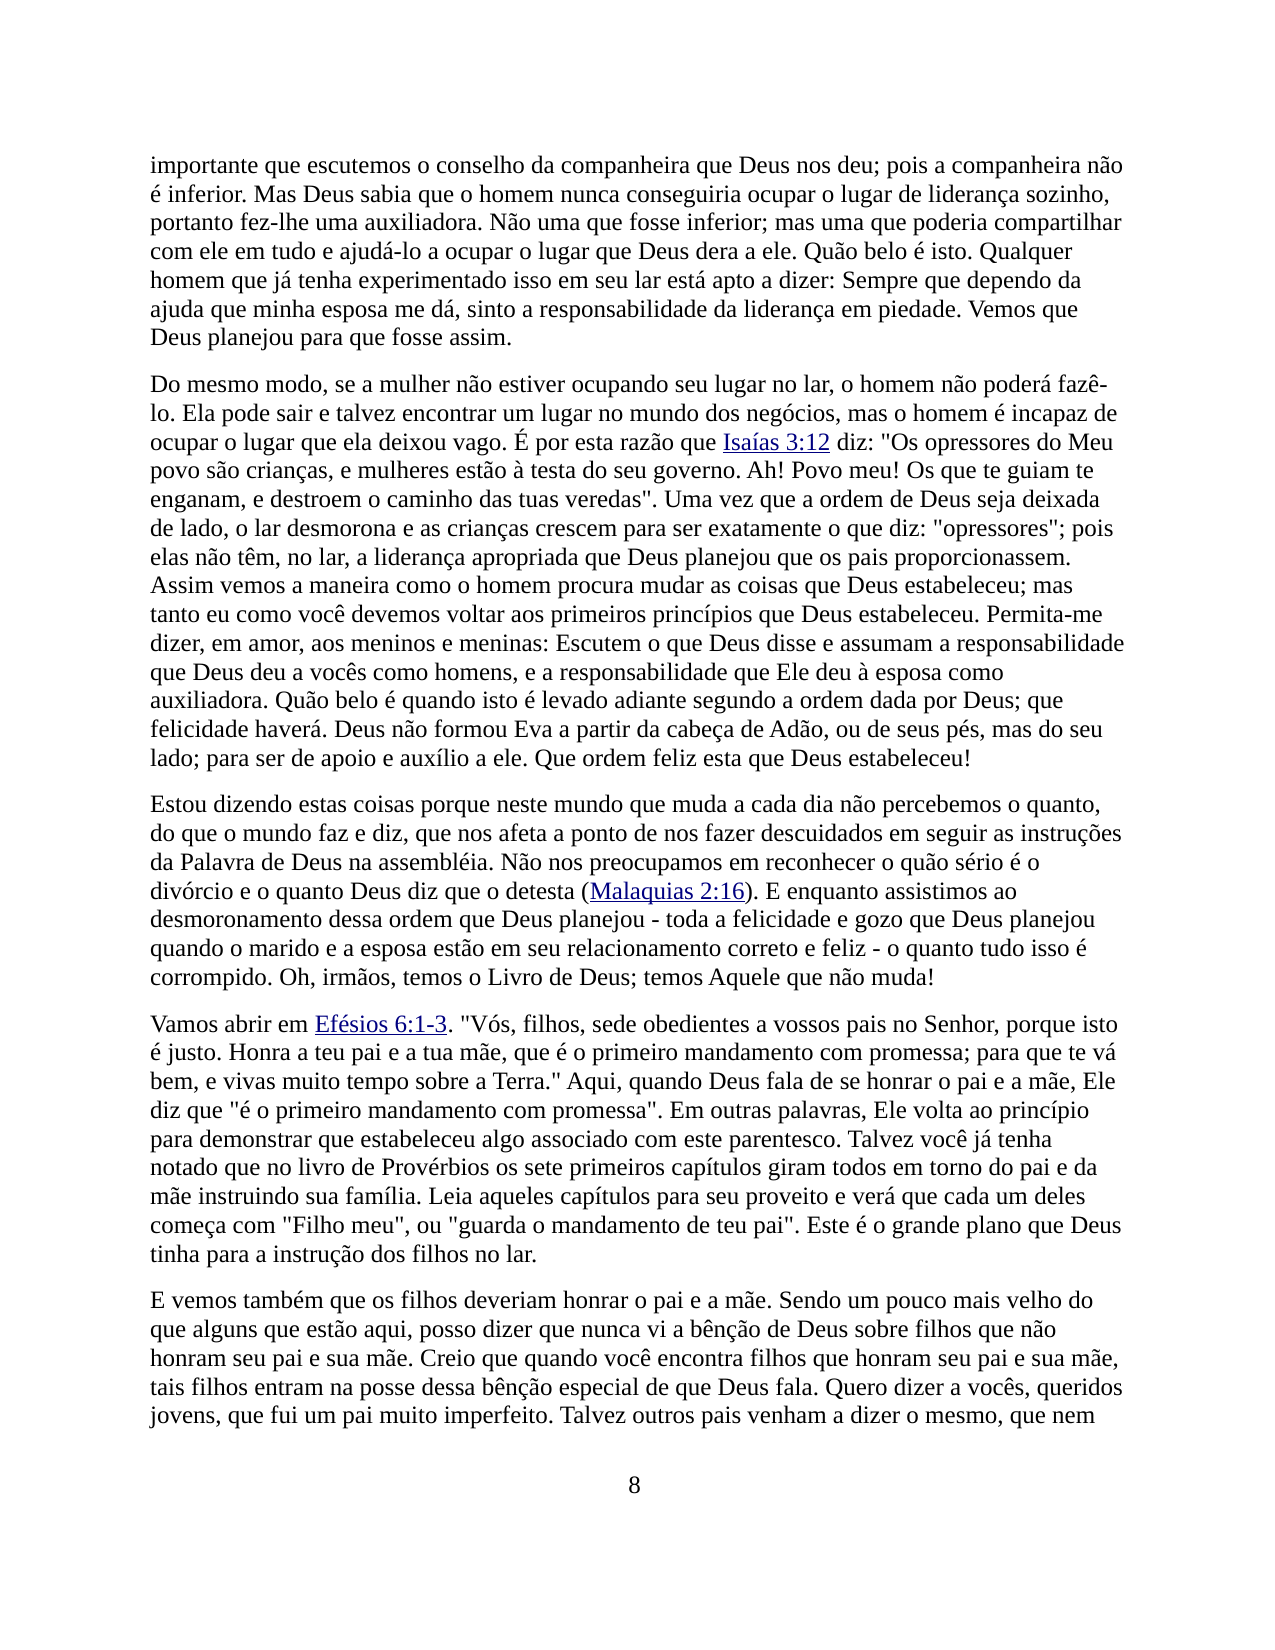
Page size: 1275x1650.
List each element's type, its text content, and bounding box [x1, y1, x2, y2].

text E vemos também que os filhos deveriam honrar o pai e a mãe. Sendo um pouco mais velho do que alguns que estão aqui, posso dizer que nunca vi a bênção de Deus sobre filhos que não honram seu pai e sua mãe. Creio que quando você encontra filhos que honram seu pai e sua mãe, tais filhos entram na posse dessa bênção especial de que Deus fala. Quero dizer a vocês, queridos jovens, que fui um pai muito imperfeito. Talvez outros pais venham a dizer o mesmo, que nem [150, 1285, 1125, 1429]
text Do mesmo modo, se a mulher não estiver ocupando seu lugar no lar, o homem não poderá fazê-lo. Ela pode sair e talvez encontrar um lugar no mundo dos negócios, mas o homem é incapaz de ocupar o lugar que ela deixou vago. É por esta razão que Isaías 3:12 diz: "Os opressores do Meu povo são crianças, e mulheres estão à testa do seu governo. Ah! Povo meu! Os que te guiam te enganam, e destroem o caminho das tuas veredas". Uma vez que a ordem de Deus seja deixada de lado, o lar desmorona e as crianças crescem para ser exatamente o que diz: "opressores"; pois elas não têm, no lar, a liderança apropriada que Deus planejou que os pais proporcionassem. Assim vemos a maneira como o homem procura mudar as coisas que Deus estabeleceu; mas tanto eu como você devemos voltar aos primeiros princípios que Deus estabeleceu. Permita-me dizer, em amor, aos meninos e meninas: Escutem o que Deus disse e assumam a responsabilidade que Deus deu a vocês como homens, e a responsabilidade que Ele deu à esposa como auxiliadora. Quão belo é quando isto é levado adiante segundo a ordem dada por Deus; que felicidade haverá. Deus não formou Eva a partir da cabeça de Adão, ou de seus pés, mas do seu lado; para ser de apoio e auxílio a ele. Que ordem feliz esta que Deus estabeleceu! [150, 369, 1125, 772]
text Estou dizendo estas coisas porque neste mundo que muda a cada dia não percebemos o quanto, do que o mundo faz e diz, que nos afeta a ponto de nos fazer descuidados em seguir as instruções da Palavra de Deus na assembléia. Não nos preocupamos em reconhecer o quão sério é o divórcio e o quanto Deus diz que o detesta (Malaquias 2:16). E enquanto assistimos ao desmoronamento dessa ordem que Deus planejou - toda a felicidade e gozo que Deus planejou quando o marido e a esposa estão em seu relacionamento correto e feliz - o quanto tudo isso é corrompido. Oh, irmãos, temos o Livro de Deus; temos Aquele que não muda! [150, 789, 1125, 991]
text Vamos abrir em Efésios 6:1-3. "Vós, filhos, sede obedientes a vossos pais no Senhor, porque isto é justo. Honra a teu pai e a tua mãe, que é o primeiro mandamento com promessa; para que te vá bem, e vivas muito tempo sobre a Terra." Aqui, quando Deus fala de se honrar o pai e a mãe, Ele diz que "é o primeiro mandamento com promessa". Em outras palavras, Ele volta ao princípio para demonstrar que estabeleceu algo associado com este parentesco. Talvez você já tenha notado que no livro de Provérbios os sete primeiros capítulos giram todos em torno do pai e da mãe instruindo sua família. Leia aqueles capítulos para seu proveito e verá que cada um deles começa com "Filho meu", ou "guarda o mandamento de teu pai". Este é o grande plano que Deus tinha para a instrução dos filhos no lar. [150, 1009, 1125, 1267]
text importante que escutemos o conselho da companheira que Deus nos deu; pois a companheira não é inferior. Mas Deus sabia que o homem nunca conseguiria ocupar o lugar de liderança sozinho, portanto fez-lhe uma auxiliadora. Não uma que fosse inferior; mas uma que poderia compartilhar com ele em tudo e ajudá-lo a ocupar o lugar que Deus dera a ele. Quão belo é isto. Qualquer homem que já tenha experimentado isso em seu lar está apto a dizer: Sempre que dependo da ajuda que minha esposa me dá, sinto a responsabilidade da liderança em piedade. Vemos que Deus planejou para que fosse assim. [150, 150, 1125, 351]
